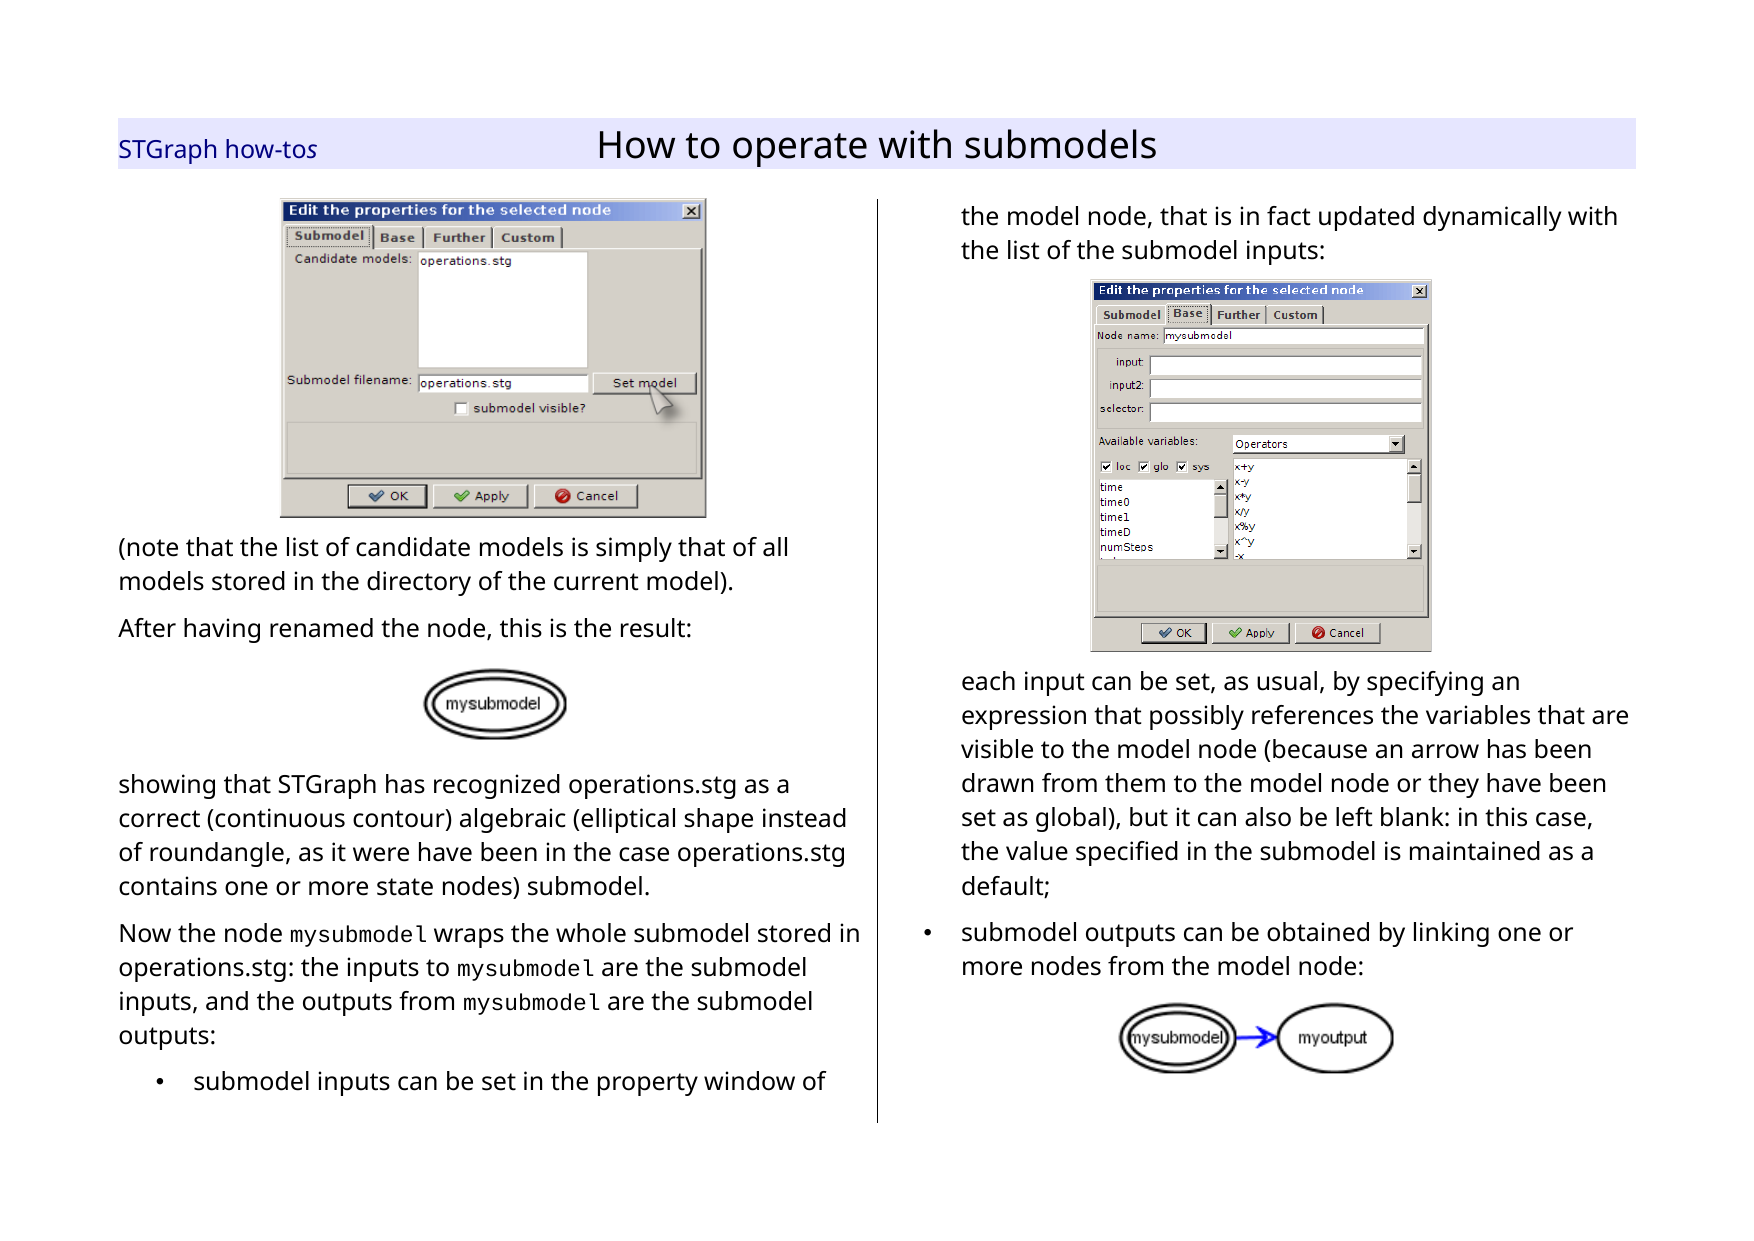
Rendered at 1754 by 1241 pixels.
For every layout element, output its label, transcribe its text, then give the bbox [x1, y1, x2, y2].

picture [279, 198, 707, 518]
picture [414, 657, 573, 754]
picture [1090, 279, 1432, 652]
picture [1111, 995, 1410, 1083]
text showing that STGraph has recognized operations.stg as a correct (continuous contour) algebraic (elliptical shape instead of roundangle, as it were have been in the case operations.stg contains one or more state nodes) submodel. [118, 766, 868, 903]
list submodel outputs can be obtained by linking one or more nodes from the model node: [923, 915, 1636, 983]
list submodel inputs can be set in the property window of [156, 1064, 868, 1098]
list the model node, that is in fact updated dynamically with the list of the submodel inputs: [923, 199, 1636, 267]
text After having renamed the node, this is the result: [118, 611, 868, 644]
text (note that the list of candidate models is simply that of all models stored in the directory of the current model). [118, 530, 868, 598]
text Now the node mysubmodel wraps the whole submodel stored in operations.stg: the inputs to mysubmodel are the submodel inputs, and the outputs from mysubmodel are the submodel outputs: [118, 915, 868, 1051]
list each input can be set, as usual, by specifying an expression that possibly references the variables that are visible to the model node (because an arrow has been drawn from them to the model node or they have been set as global), but it can also be left blank: in this case, the value specified in the submodel is maintained as a default; [923, 664, 1636, 902]
